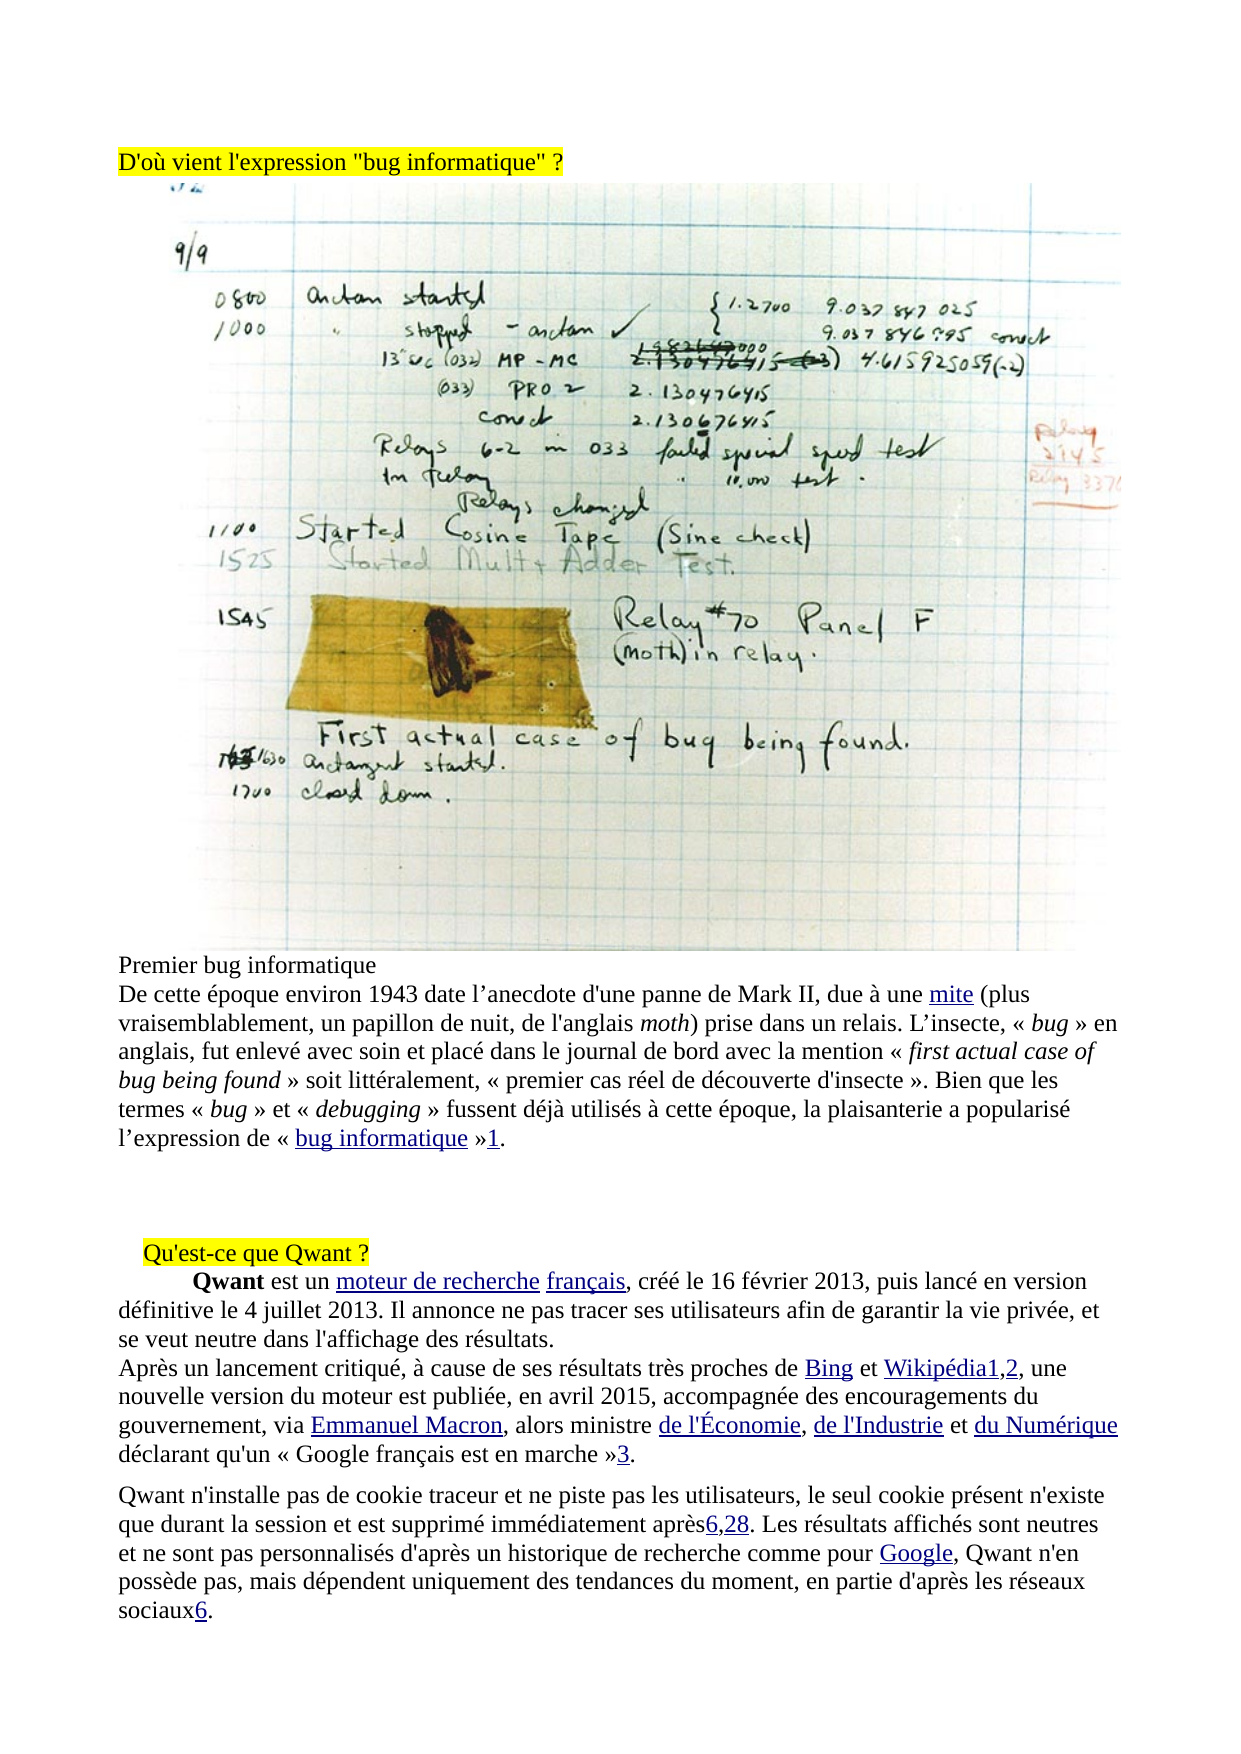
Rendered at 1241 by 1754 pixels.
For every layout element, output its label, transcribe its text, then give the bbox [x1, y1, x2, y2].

text Qu'est-ce que Qwant ? [118, 1238, 1122, 1266]
text Qwant n'installe pas de cookie traceur et ne piste pas les utilisateurs, le seul cookie présent n'existe que durant la session et est supprimé immédiatement après6,28. Les résultats affichés sont neutres et ne sont pas personnalisés d'après un historique de recherche comme pour Google, Qwant n'en possède pas, mais dépendent uniquement des tendances du moment, en partie d'après les réseaux sociaux6. [118, 1480, 1122, 1624]
text Après un lancement critiqué, à cause de ses résultats très proches de Bing et Wikipédia1,2, une nouvelle version du moteur est publiée, en avril 2015, accompagnée des encouragements du gouvernement, via Emmanuel Macron, alors ministre de l'Économie, de l'Industrie et du Numérique déclarant qu'un « Google français est en marche »3. [118, 1353, 1122, 1468]
text D'où vient l'expression "bug informatique" ? [118, 147, 1122, 176]
picture [168, 183, 1122, 951]
text Premier bug informatique [118, 176, 1122, 979]
text Qwant est un moteur de recherche français, créé le 16 février 2013, puis lancé en version définitive le 4 juillet 2013. Il annonce ne pas tracer ses utilisateurs afin de garantir la vie privée, et se veut neutre dans l'affichage des résultats. [118, 1266, 1122, 1353]
text De cette époque environ 1943 date l’anecdote d'une panne de Mark II, due à une mite (plus vraisemblablement, un papillon de nuit, de l'anglais moth) prise dans un relais. L’insecte, « bug » en anglais, fut enlevé avec soin et placé dans le journal de bord avec la mention « first actual case of bug being found » soit littéralement, « premier cas réel de découverte d'insecte ». Bien que les termes « bug » et « debugging » fussent déjà utilisés à cette époque, la plaisanterie a popularisé l’expression de « bug informatique »1. [118, 979, 1122, 1151]
